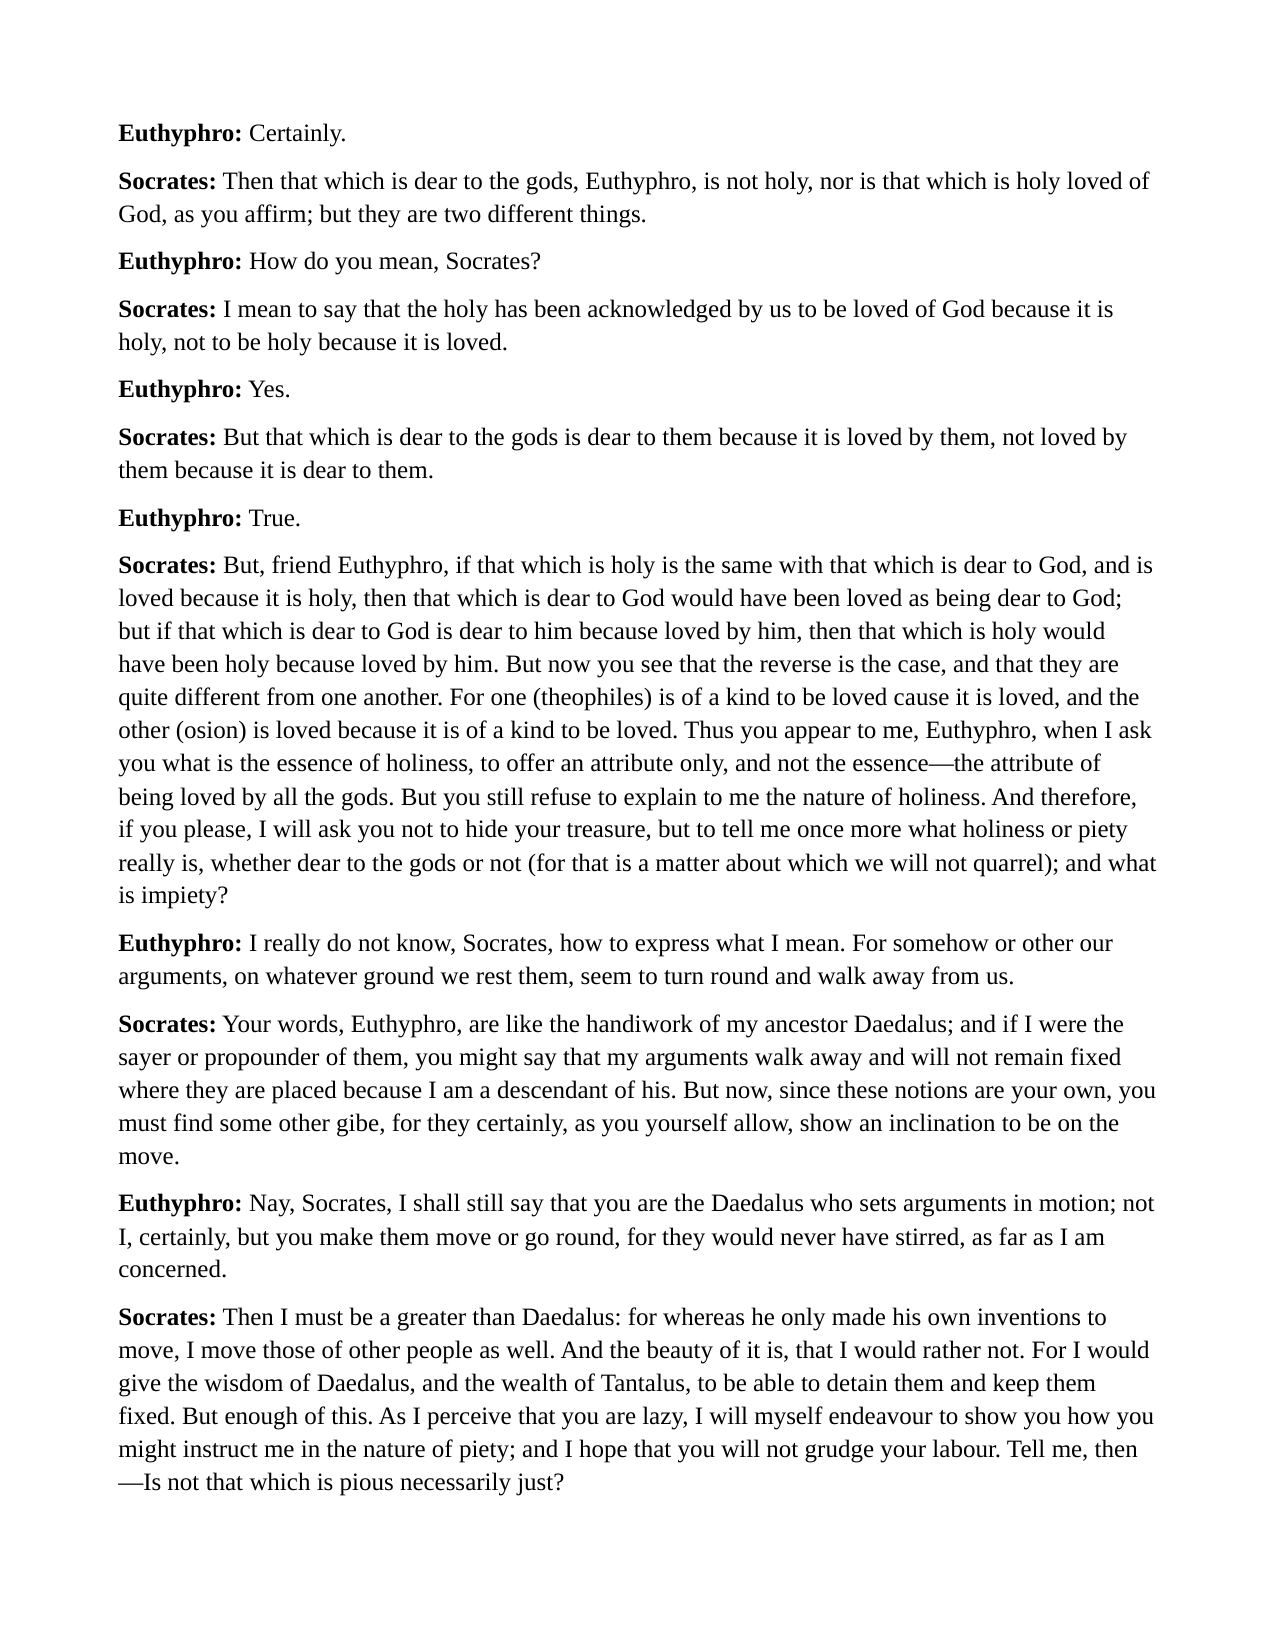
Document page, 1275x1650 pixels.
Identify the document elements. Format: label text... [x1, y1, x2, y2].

text Socrates: Then that which is dear to the gods, Euthyphro, is not holy, nor is that which is holy loved of God, as you affirm; but they are two different things. [118, 166, 1157, 227]
text Socrates: But that which is dear to the gods is dear to them because it is loved by them, not loved by them because it is dear to them. [118, 422, 1157, 484]
text Euthyphro: True. [118, 503, 1157, 532]
text Socrates: But, friend Euthyphro, if that which is holy is the same with that which is dear to God, and is loved because it is holy, then that which is dear to God would have been loved as being dear to God; but if that which is dear to God is dear to him because loved by him, then that which is holy would have been holy because loved by him. But now you see that the reverse is the case, and that they are quite different from one another. For one (theophiles) is of a kind to be loved cause it is loved, and the other (osion) is loved because it is of a kind to be loved. Thus you appear to me, Euthyphro, when I ask you what is the essence of holiness, to offer an attribute only, and not the essence—the attribute of being loved by all the gods. But you still refuse to explain to me the nature of holiness. And therefore, if you please, I will ask you not to hide your treasure, but to tell me once more what holiness or piety really is, whether dear to the gods or not (for that is a matter about which we will not quarrel); and what is impiety? [118, 550, 1157, 909]
text Euthyphro: Nay, Socrates, I shall still say that you are the Daedalus who sets arguments in motion; not I, certainly, but you make them move or go round, for they would never have stirred, as far as I am concerned. [118, 1188, 1157, 1283]
text Euthyphro: I really do not know, Socrates, how to express what I mean. For somehow or other our arguments, on whatever ground we rest them, seem to turn round and walk away from us. [118, 928, 1157, 990]
text Euthyphro: How do you mean, Socrates? [118, 246, 1157, 275]
text Socrates: Your words, Euthyphro, are like the handiwork of my ancestor Daedalus; and if I were the sayer or propounder of them, you might say that my arguments walk away and will not remain fixed where they are placed because I am a descendant of his. But now, since these notions are your own, you must find some other gibe, for they certainly, as you yourself allow, show an inclination to be on the move. [118, 1009, 1157, 1170]
text Socrates: I mean to say that the holy has been acknowledged by us to be loved of God because it is holy, not to be holy because it is loved. [118, 294, 1157, 356]
text Euthyphro: Certainly. [118, 118, 1157, 147]
text Euthyphro: Yes. [118, 374, 1157, 403]
text Socrates: Then I must be a greater than Daedalus: for whereas he only made his own inventions to move, I move those of other people as well. And the beauty of it is, that I would rather not. For I would give the wisdom of Daedalus, and the wealth of Tantalus, to be able to detain them and keep them fixed. But enough of this. As I perceive that you are lazy, I will myself endeavour to show you how you might instruct me in the nature of piety; and I hope that you will not grudge your labour. Tell me, then—Is not that which is pious necessarily just? [118, 1302, 1157, 1496]
